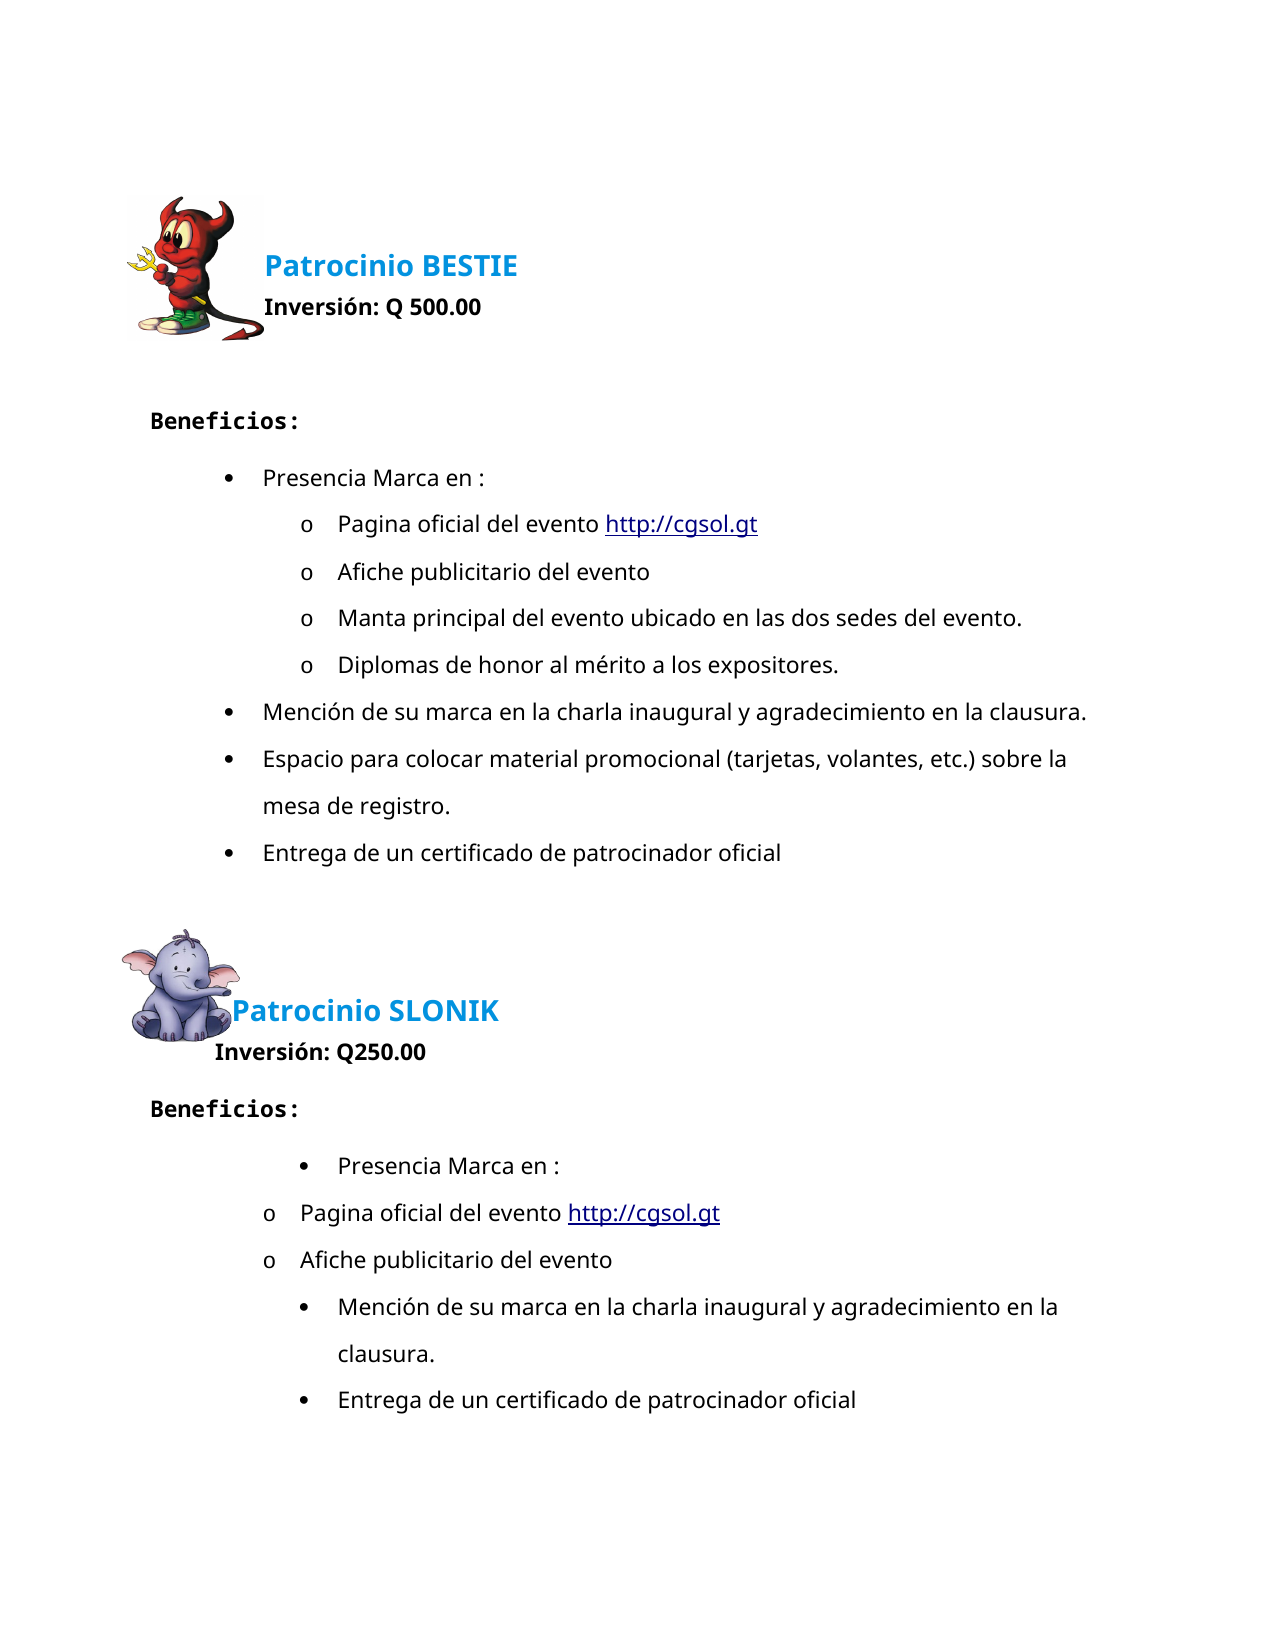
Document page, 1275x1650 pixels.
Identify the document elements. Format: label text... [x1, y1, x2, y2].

picture [126, 195, 264, 341]
list Entrega de un certificado de patrocinador oficial [300, 1384, 1125, 1416]
list Mención de su marca en la charla inaugural y agradecimiento en la clausura. [225, 696, 1125, 728]
list Afiche publicitario del evento [262, 1244, 1125, 1275]
list Manta principal del evento ubicado en las dos sedes del evento. [300, 602, 1125, 634]
list Diplomas de honor al mérito a los expositores. [300, 649, 1125, 681]
list Mención de su marca en la charla inaugural y agradecimiento en la clausura. [300, 1291, 1125, 1369]
text Inversión: Q250.00 [150, 1036, 1125, 1067]
list Presencia Marca en : [225, 462, 1125, 493]
text Inversión: Q 500.00 [264, 291, 1125, 322]
text Beneficios: [150, 405, 1125, 436]
picture [120, 928, 240, 1042]
subtitle Patrocinio SLONIK [214, 991, 1125, 1030]
text Beneficios: [150, 1093, 1125, 1124]
list Pagina oficial del evento http://cgsol.gt [300, 508, 1125, 540]
list Afiche publicitario del evento [300, 555, 1125, 587]
list Pagina oficial del evento http://cgsol.gt [262, 1197, 1125, 1228]
list Presencia Marca en : [300, 1150, 1125, 1181]
subtitle Patrocinio BESTIE [264, 246, 1125, 285]
list Espacio para colocar material promocional (tarjetas, volantes, etc.) sobre la mesa de registro. [225, 743, 1125, 821]
list Entrega de un certificado de patrocinador oficial [225, 837, 1125, 868]
